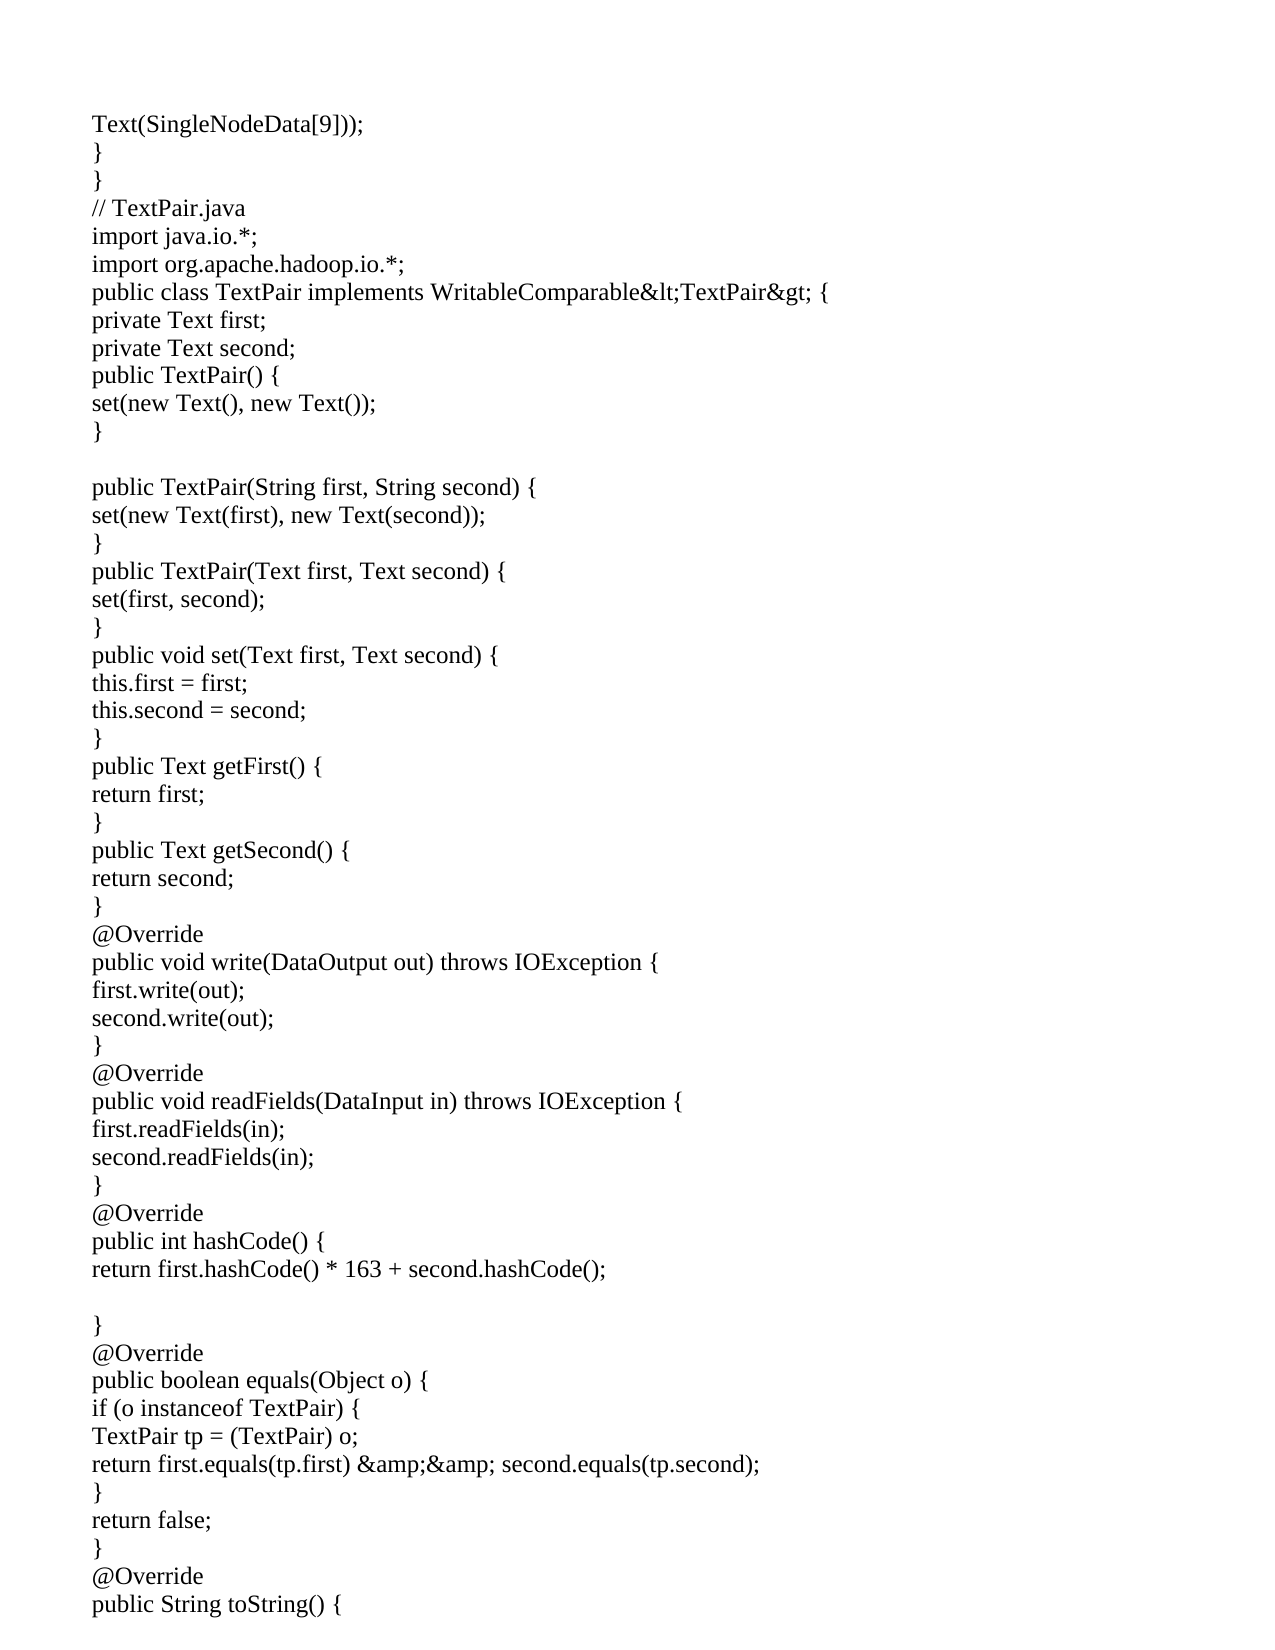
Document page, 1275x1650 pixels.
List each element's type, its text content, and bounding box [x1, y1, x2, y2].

text } [92, 724, 1177, 752]
text return first.hashCode() * 163 + second.hashCode(); [92, 1255, 1177, 1283]
text if (o instanceof TextPair) { [92, 1394, 1177, 1422]
text public void write(DataOutput out) throws IOException { [92, 948, 1177, 976]
text @Override [92, 1199, 1177, 1227]
text this.second = second; [92, 697, 1177, 724]
text TextPair tp = (TextPair) o; [92, 1422, 1177, 1450]
text } [92, 1478, 1177, 1506]
text } [92, 138, 1177, 166]
text public void readFields(DataInput in) throws IOException { [92, 1087, 1177, 1115]
text // TextPair.java [92, 194, 1177, 222]
text return second; [92, 864, 1177, 892]
text return false; [92, 1506, 1177, 1534]
text } [92, 166, 1177, 194]
text } [92, 808, 1177, 836]
text first.write(out); [92, 976, 1177, 1004]
text private Text first; [92, 306, 1177, 334]
text public TextPair(Text first, Text second) { [92, 557, 1177, 585]
text @Override [92, 920, 1177, 948]
text public void set(Text first, Text second) { [92, 641, 1177, 669]
text public class TextPair implements WritableComparable&lt;TextPair&gt; { [92, 278, 1177, 306]
text Text(SingleNodeData[9])); [92, 110, 1177, 138]
text } [92, 613, 1177, 641]
text public TextPair() { [92, 362, 1177, 389]
text public boolean equals(Object o) { [92, 1367, 1177, 1394]
text first.readFields(in); [92, 1115, 1177, 1143]
text return first.equals(tp.first) &amp;&amp; second.equals(tp.second); [92, 1450, 1177, 1478]
text public String toString() { [92, 1590, 1177, 1618]
text } [92, 1171, 1177, 1199]
text } [92, 1534, 1177, 1562]
text } [92, 417, 1177, 445]
text } [92, 892, 1177, 920]
text second.readFields(in); [92, 1143, 1177, 1171]
text @Override [92, 1339, 1177, 1367]
text return first; [92, 780, 1177, 808]
text @Override [92, 1562, 1177, 1590]
text import org.apache.hadoop.io.*; [92, 250, 1177, 278]
text private Text second; [92, 334, 1177, 362]
text } [92, 1032, 1177, 1059]
text set(new Text(), new Text()); [92, 389, 1177, 417]
text public Text getFirst() { [92, 752, 1177, 780]
text set(new Text(first), new Text(second)); [92, 501, 1177, 529]
text public TextPair(String first, String second) { [92, 473, 1177, 501]
text import java.io.*; [92, 222, 1177, 250]
text public int hashCode() { [92, 1227, 1177, 1255]
text set(first, second); [92, 585, 1177, 613]
text second.write(out); [92, 1004, 1177, 1032]
text public Text getSecond() { [92, 836, 1177, 864]
text this.first = first; [92, 669, 1177, 697]
text } [92, 1311, 1177, 1339]
text @Override [92, 1059, 1177, 1087]
text } [92, 529, 1177, 557]
